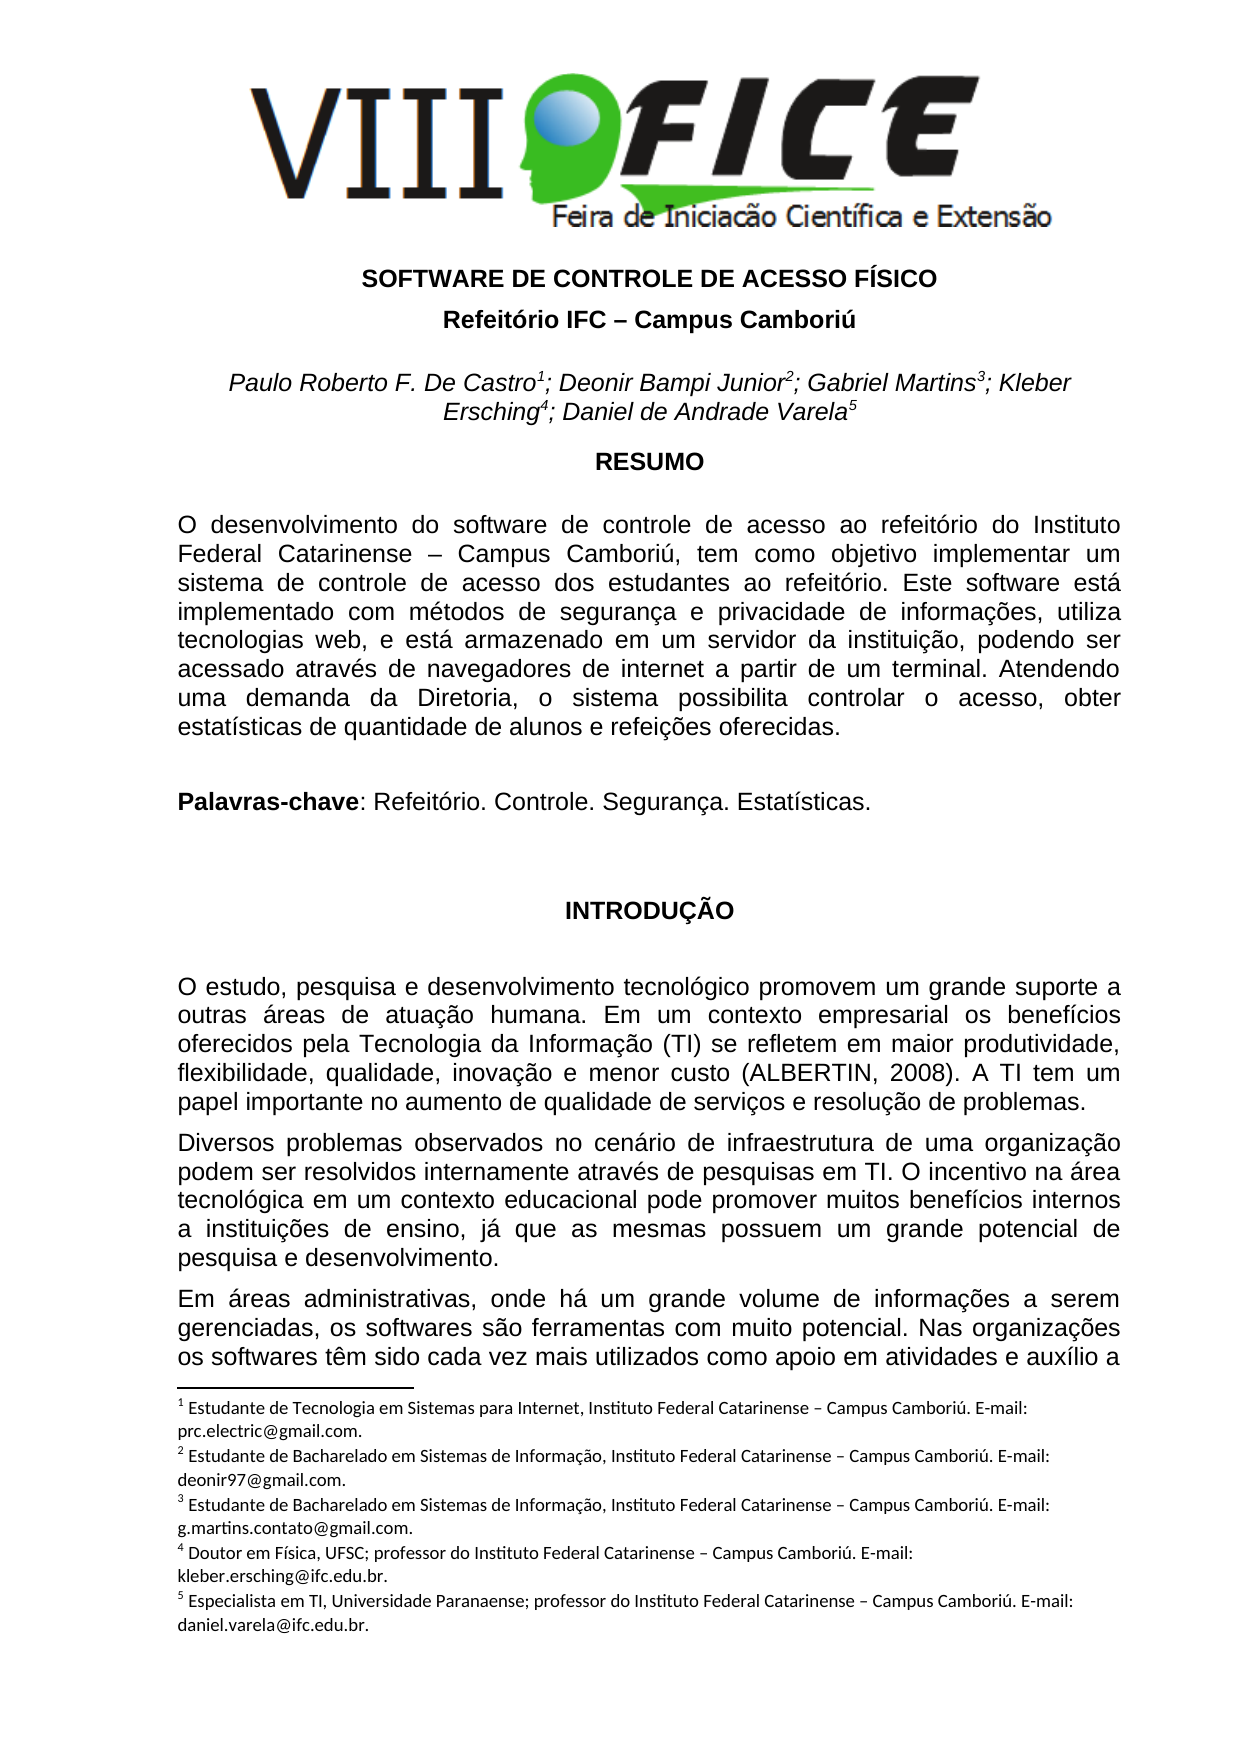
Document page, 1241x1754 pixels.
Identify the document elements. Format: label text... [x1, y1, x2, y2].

text Estudante de Bacharelado em Sistemas de Informação, Instituto Federal Catarinense – Campus Camboriú. E-mail: deonir97@gmail.com. [177, 1442, 1122, 1491]
text Estudante de Bacharelado em Sistemas de Informação, Instituto Federal Catarinense – Campus Camboriú. E-mail: g.martins.contato@gmail.com. [177, 1491, 1122, 1539]
text SOFTWARE DE CONTROLE DE ACESSO FÍSICO [177, 264, 1122, 293]
text Doutor em Física, UFSC; professor do Instituto Federal Catarinense – Campus Camboriú. E-mail: kleber.ersching@ifc.edu.br. [177, 1539, 1122, 1587]
text Palavras-chave: Refeitório. Controle. Segurança. Estatísticas. [177, 787, 1122, 816]
text O estudo, pesquisa e desenvolvimento tecnológico promovem um grande suporte a outras áreas de atuação humana. Em um contexto empresarial os benefícios oferecidos pela Tecnologia da Informação (TI) se refletem em maior produtividade, flexibilidade, qualidade, inovação e menor custo (ALBERTIN, 2008). A TI tem um papel importante no aumento de qualidade de serviços e resolução de problemas. [177, 971, 1122, 1115]
text O desenvolvimento do software de controle de acesso ao refeitório do Instituto Federal Catarinense – Campus Camboriú, tem como objetivo implementar um sistema de controle de acesso dos estudantes ao refeitório. Este software está implementado com métodos de segurança e privacidade de informações, utiliza tecnologias web, e está armazenado em um servidor da instituição, podendo ser acessado através de navegadores de internet a partir de um terminal. Atendendo uma demanda da Diretoria, o sistema possibilita controlar o acesso, obter estatísticas de quantidade de alunos e refeições oferecidas. [177, 510, 1122, 740]
text RESUMO [177, 447, 1122, 476]
text Em áreas administrativas, onde há um grande volume de informações a serem gerenciadas, os softwares são ferramentas com muito potencial. Nas organizações os softwares têm sido cada vez mais utilizados como apoio em atividades e auxílio a [177, 1284, 1122, 1370]
text Especialista em TI, Universidade Paranaense; professor do Instituto Federal Catarinense – Campus Camboriú. E-mail: daniel.varela@ifc.edu.br. [177, 1587, 1122, 1636]
text Diversos problemas observados no cenário de infraestrutura de uma organização podem ser resolvidos internamente através de pesquisas em TI. O incentivo na área tecnológica em um contexto educacional pode promover muitos benefícios internos a instituições de ensino, já que as mesmas possuem um grande potencial de pesquisa e desenvolvimento. [177, 1128, 1122, 1271]
text Paulo Roberto F. De Castro; Deonir Bampi Junior; Gabriel Martins; Kleber Ersching; Daniel de Andrade Varela [177, 368, 1122, 426]
picture [239, 73, 1060, 227]
text Refeitório IFC – Campus Camboriú [177, 306, 1122, 334]
text INTRODUÇÃO [177, 896, 1122, 925]
text Estudante de Tecnologia em Sistemas para Internet, Instituto Federal Catarinense – Campus Camboriú. E-mail: prc.electric@gmail.com. [177, 1394, 1122, 1442]
